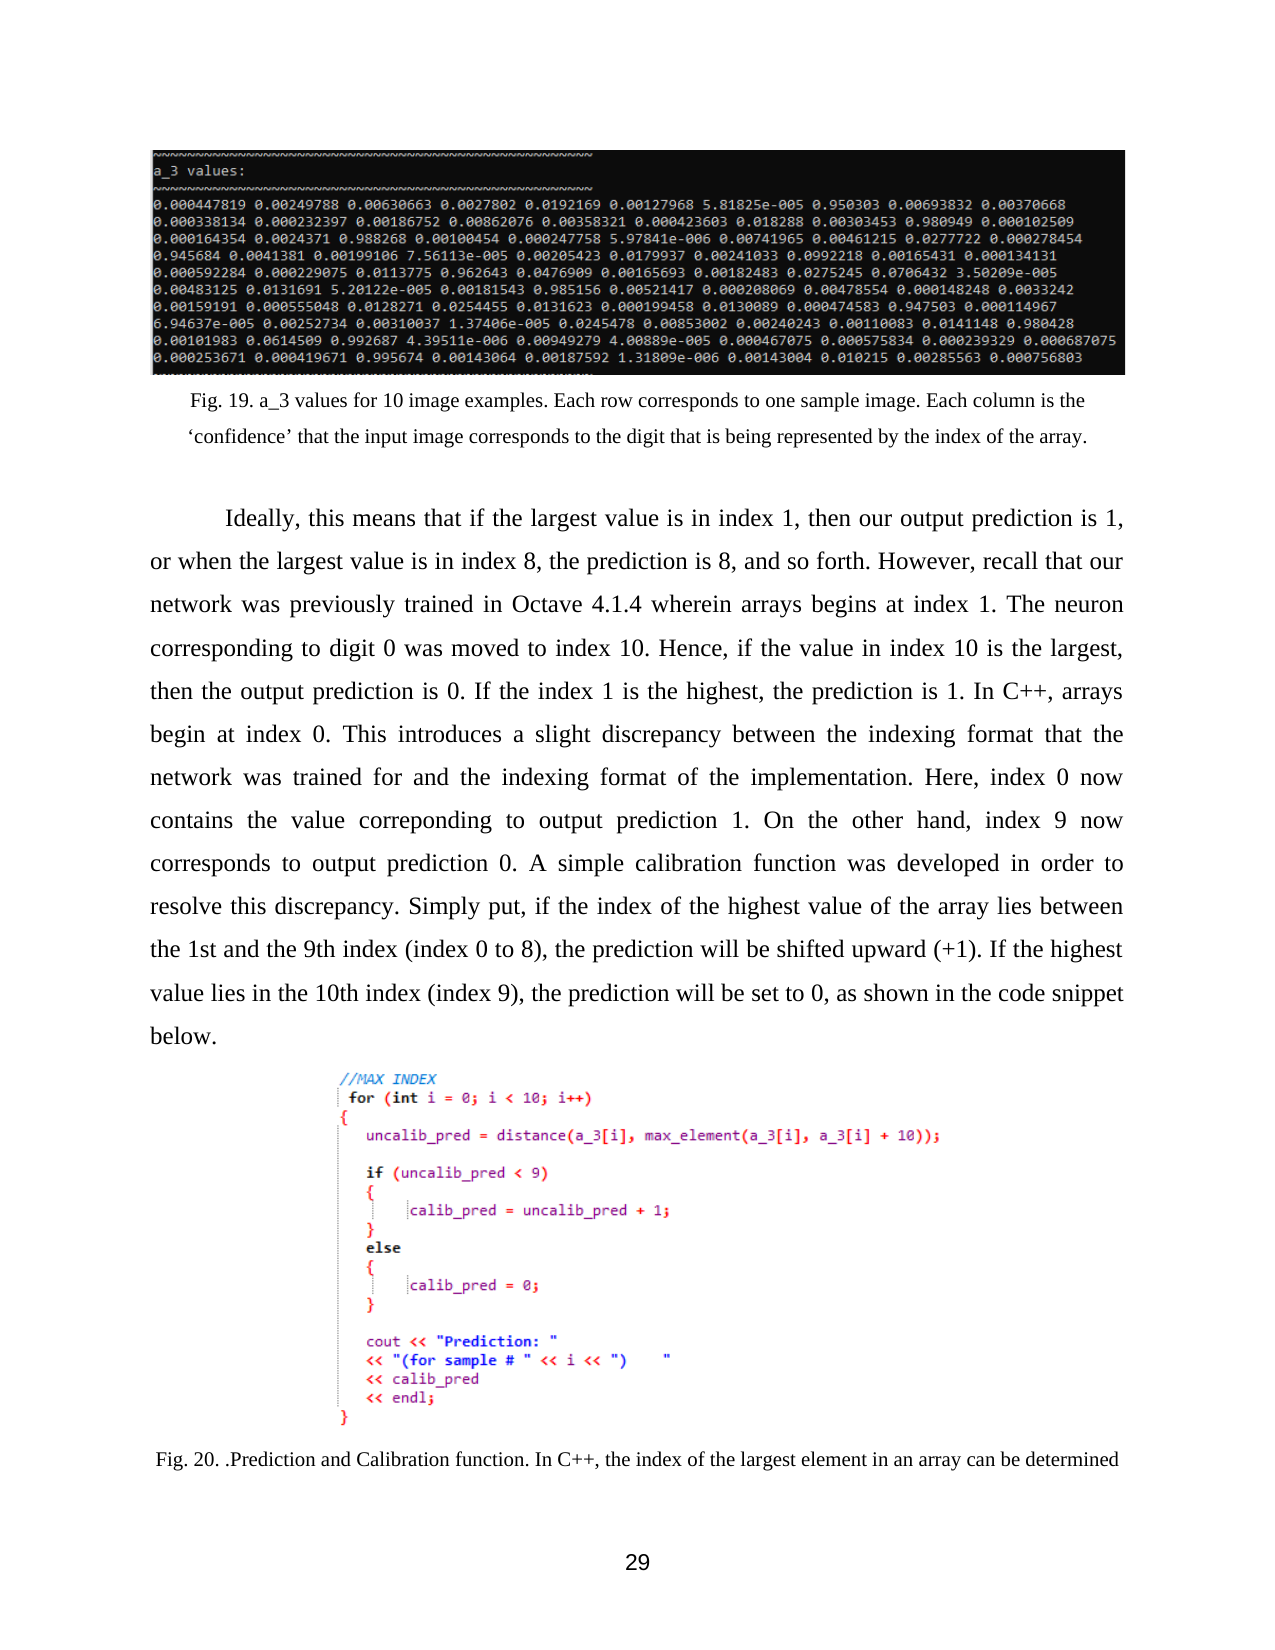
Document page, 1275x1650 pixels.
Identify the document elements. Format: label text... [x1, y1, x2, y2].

text Fig. 19. a_3 values for 10 image examples. Each row corresponds to one sample image. Each column is the ‘confidence’ that the input image corresponds to the digit that is being represented by the index of the array. [150, 388, 1125, 448]
picture [320, 1063, 955, 1434]
text Fig. 20. .Prediction and Calibration function. In C++, the index of the largest element in an array can be determined [150, 1447, 1125, 1471]
picture [150, 150, 1125, 375]
text Ideally, this means that if the largest value is in index 1, then our output prediction is 1, or when the largest value is in index 8, the prediction is 8, and so forth. However, recall that our network was previously trained in Octave 4.1.4 wherein arrays begins at index 1. The neuron corresponding to digit 0 was moved to index 10. Hence, if the value in index 10 is the largest, then the output prediction is 0. If the index 1 is the highest, the prediction is 1. In C++, arrays begin at index 0. This introduces a slight discrepancy between the indexing format that the network was trained for and the indexing format of the implementation. Here, index 0 now contains the value correponding to output prediction 1. On the other hand, index 9 now corresponds to output prediction 0. A simple calibration function was developed in order to resolve this discrepancy. Simply put, if the index of the highest value of the array lies between the 1st and the 9th index (index 0 to 8), the prediction will be shifted upward (+1). If the highest value lies in the 10th index (index 9), the prediction will be set to 0, as shown in the code snippet below. [150, 503, 1125, 1049]
